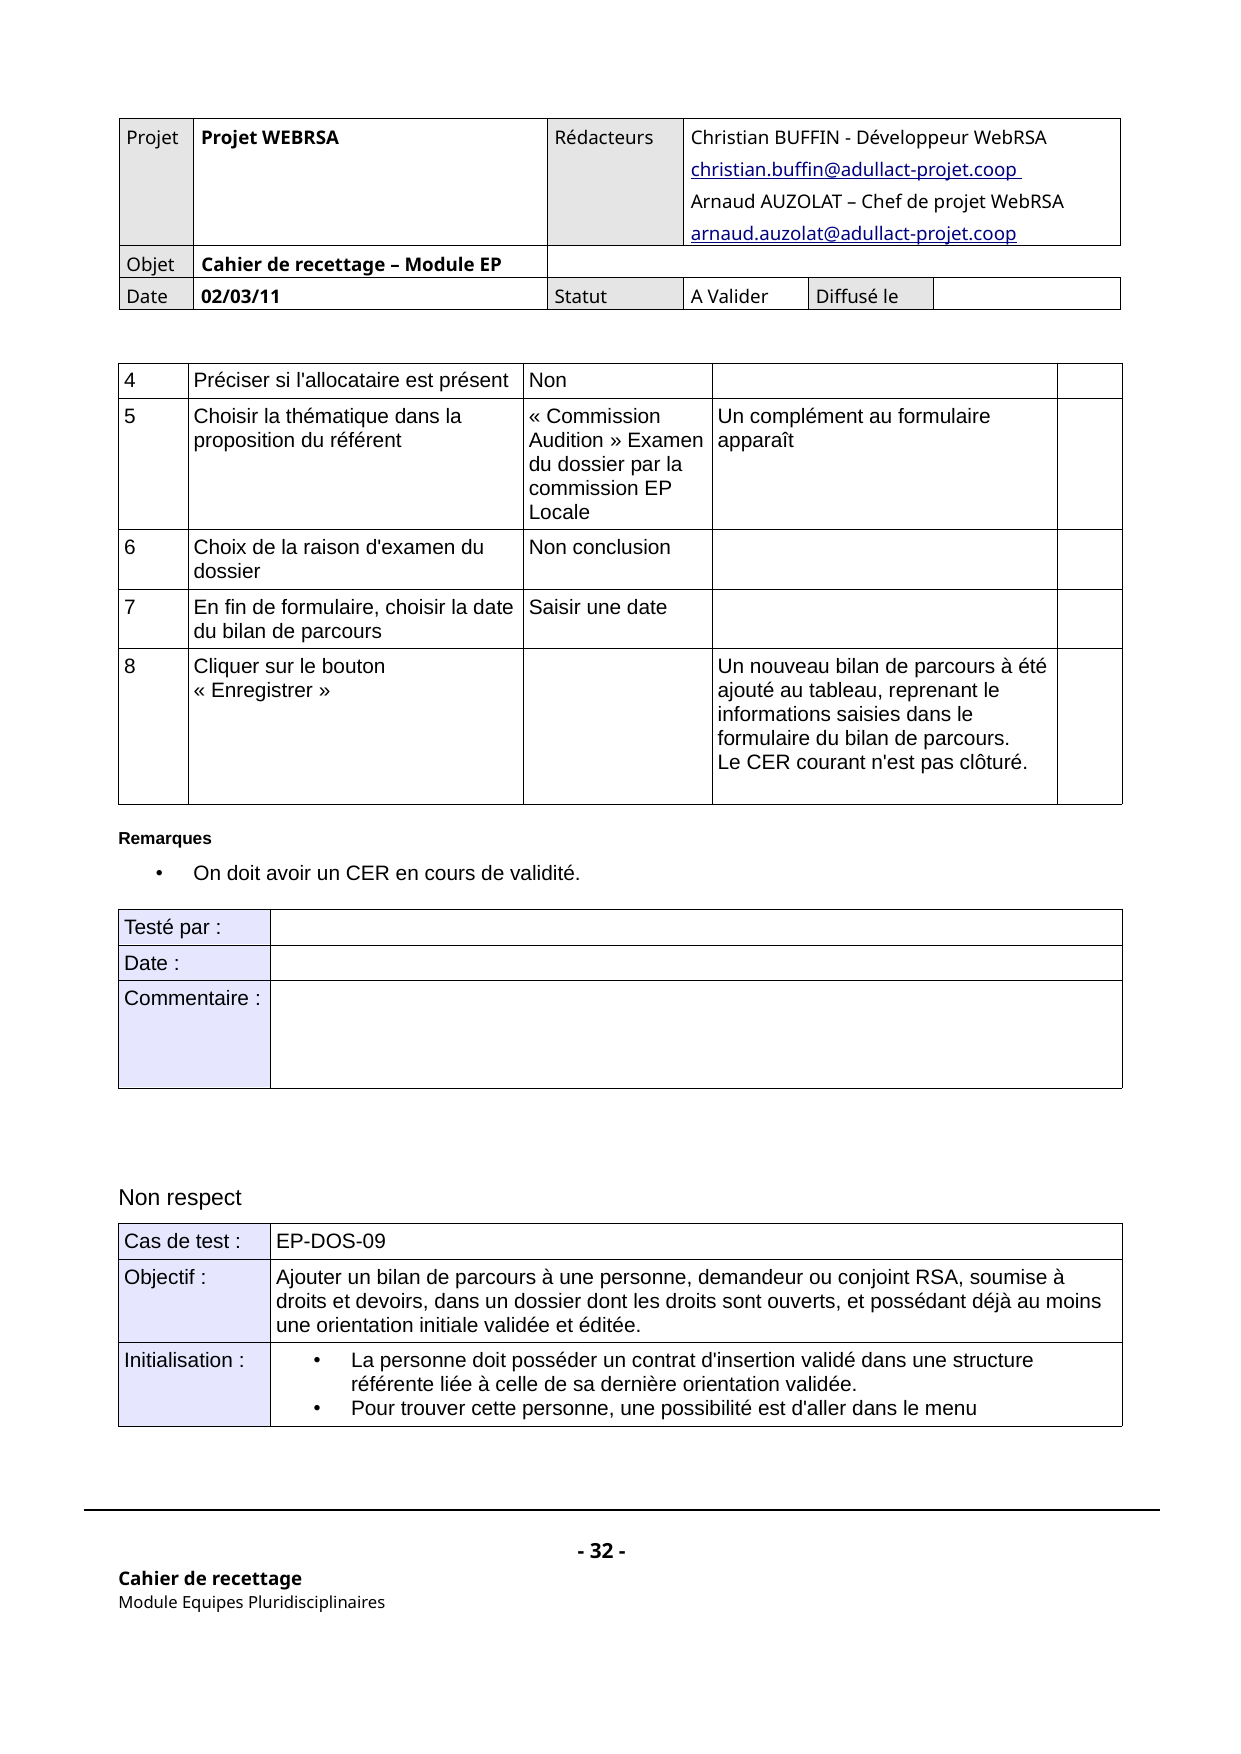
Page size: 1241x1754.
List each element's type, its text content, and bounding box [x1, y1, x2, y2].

table_cell Initialisation : [119, 1343, 270, 1426]
table_cell 5 [119, 399, 188, 529]
table_cell Un nouveau bilan de parcours à été ajouté au tableau, reprenant le informations saisies dans le formulaire du bilan de parcours. Le CER courant n'est pas clôturé. [713, 649, 1057, 804]
table_header [271, 910, 1122, 944]
table_cell 7 [119, 590, 188, 648]
table_header Cas de test : [119, 1224, 270, 1259]
subtitle Remarques [118, 829, 1122, 848]
table_cell 8 [119, 649, 188, 804]
table_cell [1058, 399, 1122, 529]
table_cell Saisir une date [524, 590, 712, 648]
table_cell Un complément au formulaire apparaît [713, 399, 1057, 529]
table_cell Préciser si l'allocataire est présent [189, 364, 523, 398]
table_cell [1058, 364, 1122, 398]
table_cell [713, 364, 1057, 398]
list On doit avoir un CER en cours de validité. [156, 861, 1122, 885]
table_cell 4 [119, 364, 188, 398]
table_cell Choix de la raison d'examen du dossier [189, 530, 523, 589]
table_cell Ajouter un bilan de parcours à une personne, demandeur ou conjoint RSA, soumise à droits et devoirs, dans un dossier dont les droits sont ouverts, et possédant déjà au moins une orientation initiale validée et éditée. [271, 1260, 1122, 1342]
table_cell Cliquer sur le bouton « Enregistrer » [189, 649, 523, 804]
table_cell [1058, 590, 1122, 648]
table_cell [524, 649, 712, 804]
table_cell Non [524, 364, 712, 398]
table_cell Choisir la thématique dans la proposition du référent [189, 399, 523, 529]
table_cell [713, 590, 1057, 648]
table_cell La personne doit posséder un contrat d'insertion validé dans une structure référente liée à celle de sa dernière orientation validée. Pour trouver cette personne, une possibilité est d'aller dans le menu « Recherches » → « Par contrat » → « Par CER », de cliquer sur le bouton « Rechercher ». Dans les résultats, il faudra s'assurer que la personne ait bien un contrat avec une date de validation (avant-dernière colonne, « Décision »). Lorsqu'une ligne est trouvée, cliquer sur le bouton « Voir » afin d'arriver sur la page de visualisation de la personne. Dans le menu de dossier, cliquer sur le lien du numéro de dossier. Vérifier sur la nouvelle page que l'état du dossier indique « Droit ouvert et versable », que la personne soit soumise à droits et devoirs. Descendre dans le menu du dossier : « Droit » → « Accompagnement du parcours » → « Bilan du parcours » pour obtenir la liste des orientations existantes. [271, 1343, 1122, 1426]
table_cell Commentaire : [119, 981, 270, 1087]
table_cell [1058, 530, 1122, 589]
table_cell 6 [119, 530, 188, 589]
table_cell [271, 946, 1122, 980]
table_header EP-DOS-09 [271, 1224, 1122, 1259]
table_header Testé par : [119, 910, 270, 944]
table_cell [713, 530, 1057, 589]
table_cell Date : [119, 946, 270, 980]
table_cell Objectif : [119, 1260, 270, 1342]
table_cell En fin de formulaire, choisir la date du bilan de parcours [189, 590, 523, 648]
table_cell « Commission Audition » Examen du dossier par la commission EP Locale [524, 399, 712, 529]
table_cell [1058, 649, 1122, 804]
subtitle Non respect [118, 1184, 1122, 1211]
table_cell Non conclusion [524, 530, 712, 589]
table_cell [271, 981, 1122, 1087]
